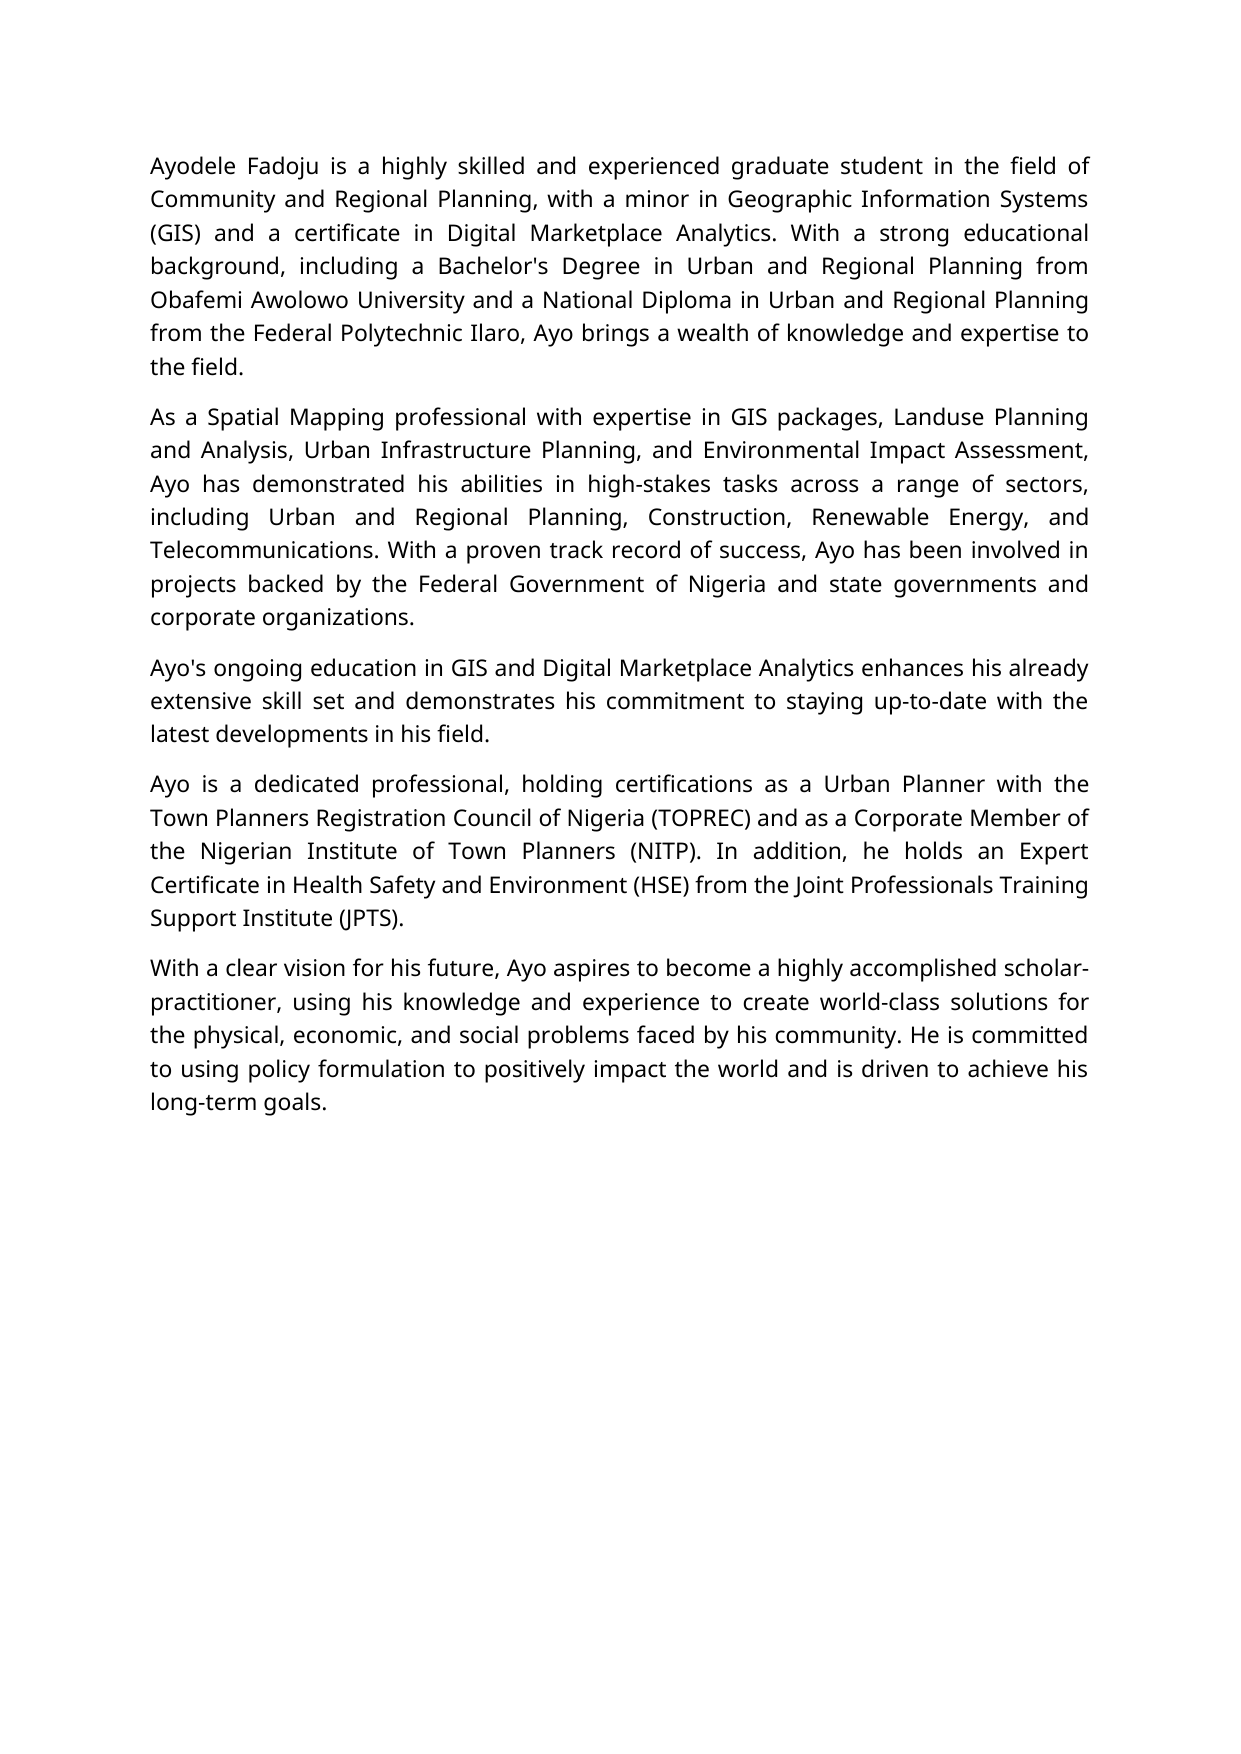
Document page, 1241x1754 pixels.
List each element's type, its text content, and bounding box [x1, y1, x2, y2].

text Ayo is a dedicated professional, holding certifications as a Urban Planner with the Town Planners Registration Council of Nigeria (TOPREC) and as a Corporate Member of the Nigerian Institute of Town Planners (NITP). In addition, he holds an Expert Certificate in Health Safety and Environment (HSE) from the Joint Professionals Training Support Institute (JPTS). [150, 768, 1090, 933]
text Ayo's ongoing education in GIS and Digital Marketplace Analytics enhances his already extensive skill set and demonstrates his commitment to staying up-to-date with the latest developments in his field. [150, 651, 1090, 749]
text Ayodele Fadoju is a highly skilled and experienced graduate student in the field of Community and Regional Planning, with a minor in Geographic Information Systems (GIS) and a certificate in Digital Marketplace Analytics. With a strong educational background, including a Bachelor's Degree in Urban and Regional Planning from Obafemi Awolowo University and a National Diploma in Urban and Regional Planning from the Federal Polytechnic Ilaro, Ayo brings a wealth of knowledge and expertise to the field. [150, 150, 1090, 382]
text As a Spatial Mapping professional with expertise in GIS packages, Landuse Planning and Analysis, Urban Infrastructure Planning, and Environmental Impact Assessment, Ayo has demonstrated his abilities in high-stakes tasks across a range of sectors, including Urban and Regional Planning, Construction, Renewable Energy, and Telecommunications. With a proven track record of success, Ayo has been involved in projects backed by the Federal Government of Nigeria and state governments and corporate organizations. [150, 401, 1090, 633]
text With a clear vision for his future, Ayo aspires to become a highly accomplished scholar-practitioner, using his knowledge and experience to create world-class solutions for the physical, economic, and social problems faced by his community. He is committed to using policy formulation to positively impact the world and is driven to achieve his long-term goals. [150, 952, 1090, 1117]
